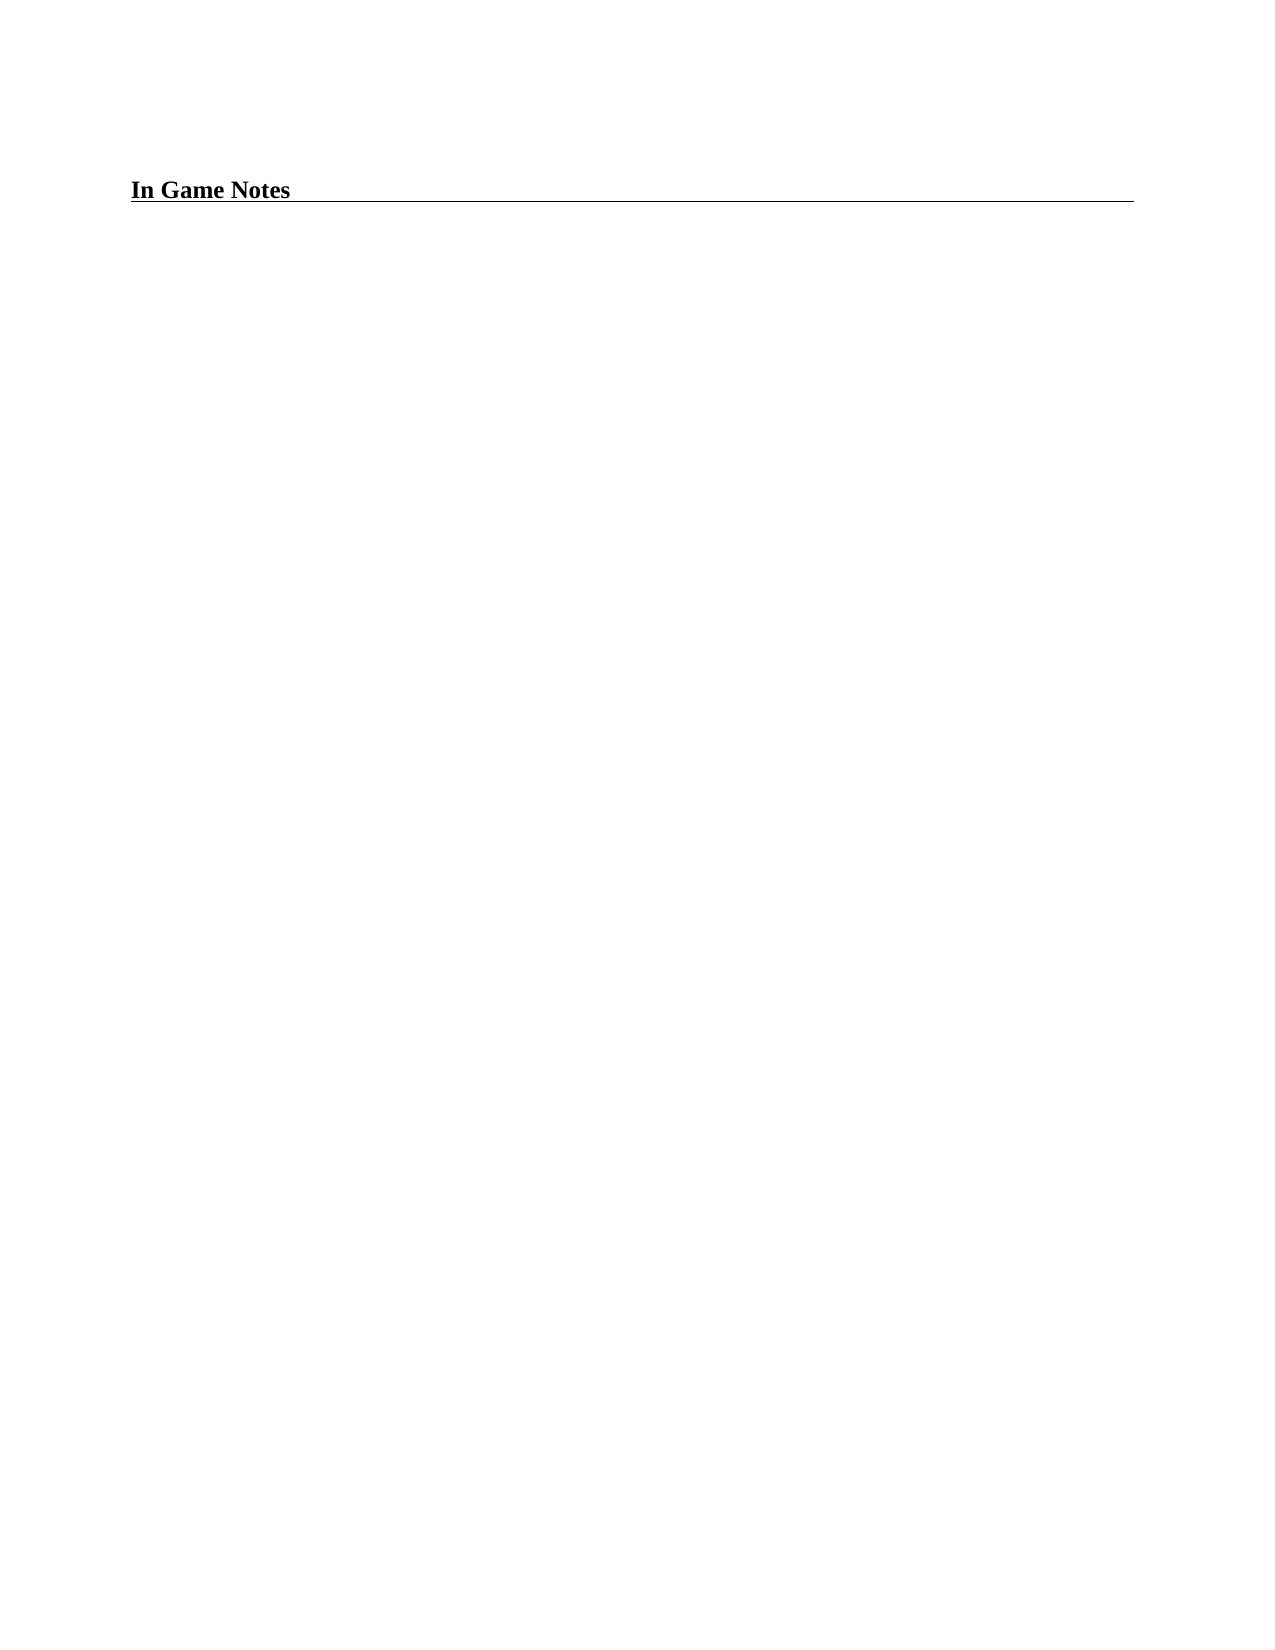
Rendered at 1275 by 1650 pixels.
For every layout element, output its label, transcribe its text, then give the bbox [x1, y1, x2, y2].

text In Game Notes [118, 176, 1157, 204]
